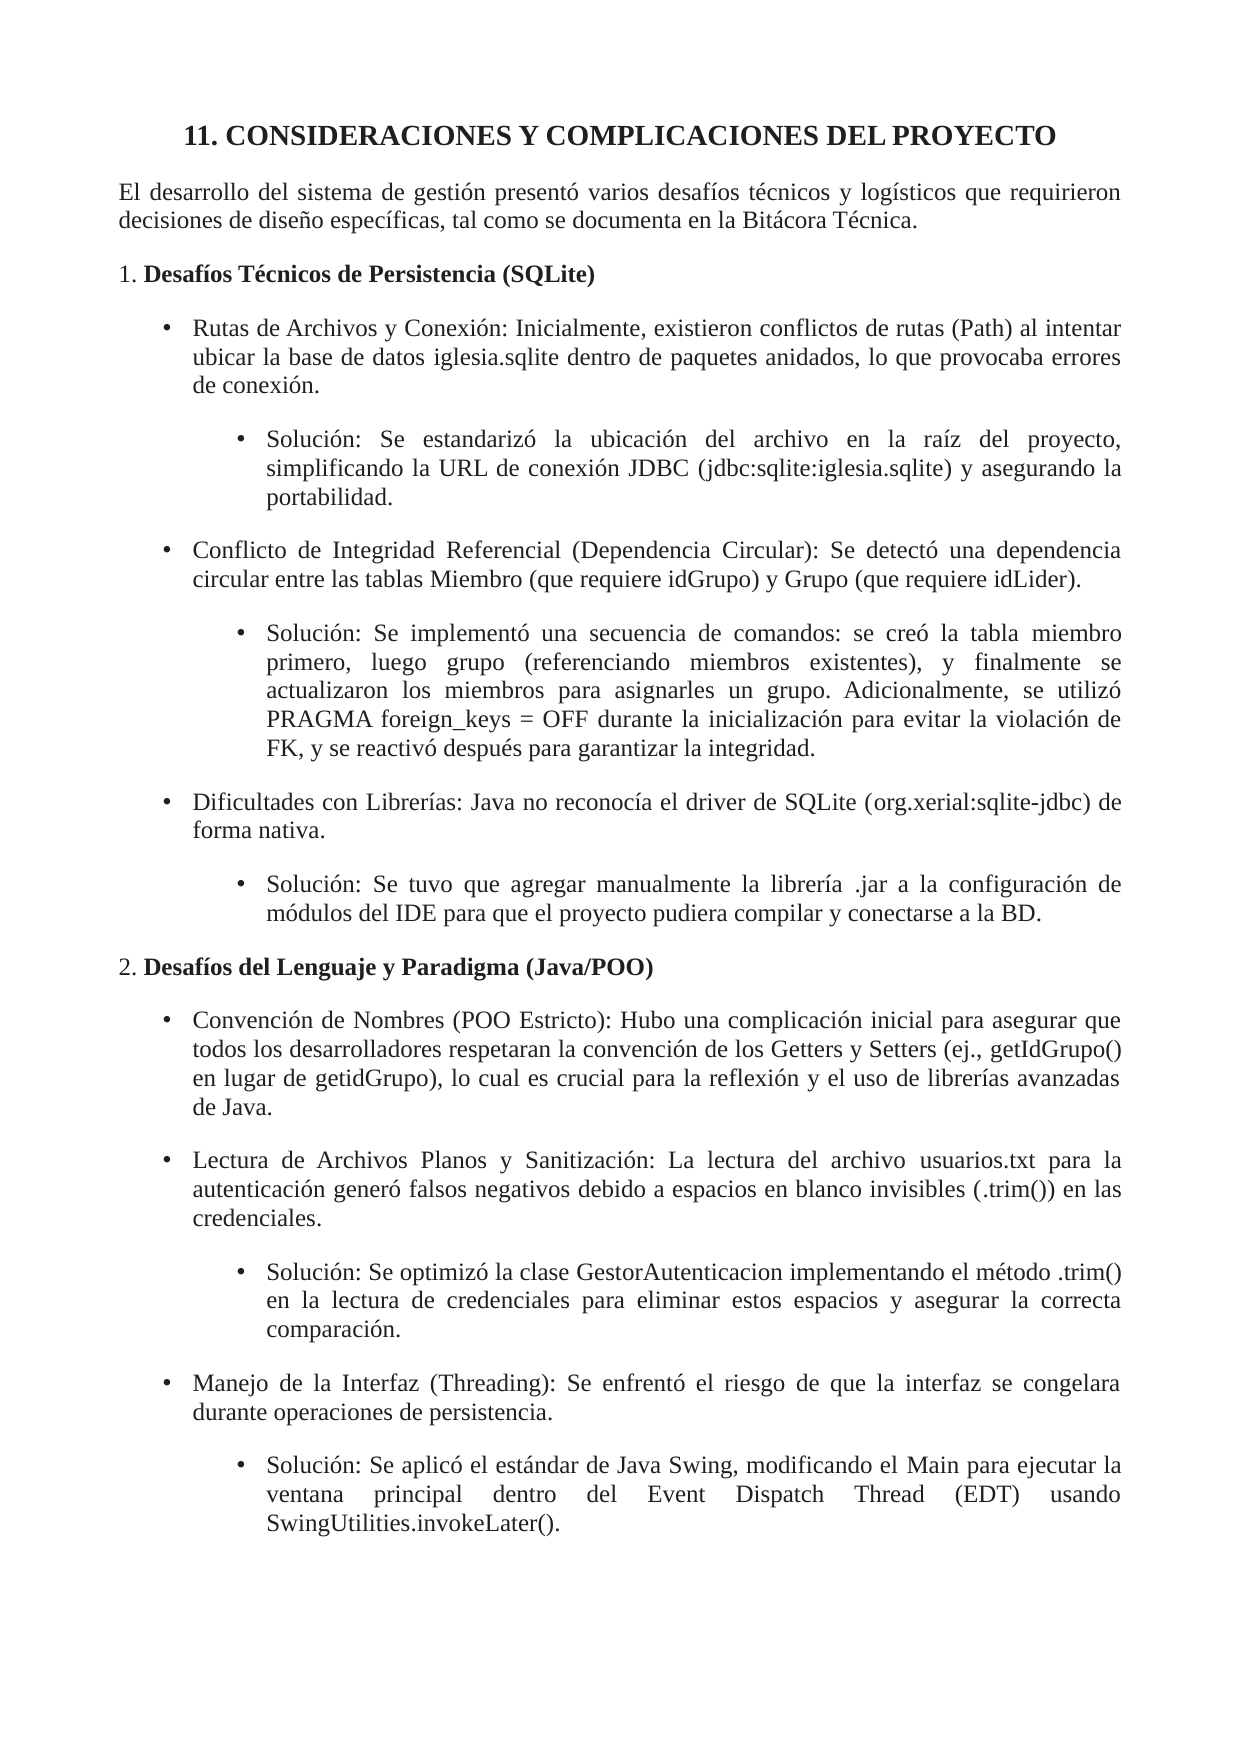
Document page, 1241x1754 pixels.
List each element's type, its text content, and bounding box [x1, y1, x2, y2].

list Solución: Se tuvo que agregar manualmente la librería .jar a la configuración de módulos del IDE para que el proyecto pudiera compilar y conectarse a la BD. [237, 869, 1122, 927]
text El desarrollo del sistema de gestión presentó varios desafíos técnicos y logísticos que requirieron decisiones de diseño específicas, tal como se documenta en la Bitácora Técnica. [118, 177, 1122, 234]
list Solución: Se aplicó el estándar de Java Swing, modificando el Main para ejecutar la ventana principal dentro del Event Dispatch Thread (EDT) usando SwingUtilities.invokeLater(). [237, 1451, 1122, 1537]
list Solución: Se estandarizó la ubicación del archivo en la raíz del proyecto, simplificando la URL de conexión JDBC (jdbc:sqlite:iglesia.sqlite) y asegurando la portabilidad. [237, 424, 1122, 511]
list Convención de Nombres (POO Estricto): Hubo una complicación inicial para asegurar que todos los desarrolladores respetaran la convención de los Getters y Setters (ej., getIdGrupo() en lugar de getidGrupo), lo cual es crucial para la reflexión y el uso de librerías avanzadas de Java. [163, 1006, 1122, 1121]
text 2. Desafíos del Lenguaje y Paradigma (Java/POO) [118, 952, 1122, 981]
list Rutas de Archivos y Conexión: Inicialmente, existieron conflictos de rutas (Path) al intentar ubicar la base de datos iglesia.sqlite dentro de paquetes anidados, lo que provocaba errores de conexión. [163, 313, 1122, 399]
list Lectura de Archivos Planos y Sanitización: La lectura del archivo usuarios.txt para la autenticación generó falsos negativos debido a espacios en blanco invisibles (.trim()) en las credenciales. [163, 1146, 1122, 1232]
list Manejo de la Interfaz (Threading): Se enfrentó el riesgo de que la interfaz se congelara durante operaciones de persistencia. [163, 1368, 1122, 1426]
subtitle 11. CONSIDERACIONES Y COMPLICACIONES DEL PROYECTO [118, 118, 1122, 152]
list Dificultades con Librerías: Java no reconocía el driver de SQLite (org.xerial:sqlite-jdbc) de forma nativa. [163, 787, 1122, 844]
list Conflicto de Integridad Referencial (Dependencia Circular): Se detectó una dependencia circular entre las tablas Miembro (que requiere idGrupo) y Grupo (que requiere idLider). [163, 536, 1122, 593]
list Solución: Se implementó una secuencia de comandos: se creó la tabla miembro primero, luego grupo (referenciando miembros existentes), y finalmente se actualizaron los miembros para asignarles un grupo. Adicionalmente, se utilizó PRAGMA foreign_keys = OFF durante la inicialización para evitar la violación de FK, y se reactivó después para garantizar la integridad. [237, 618, 1122, 762]
text 1. Desafíos Técnicos de Persistencia (SQLite) [118, 259, 1122, 288]
list Solución: Se optimizó la clase GestorAutenticacion implementando el método .trim() en la lectura de credenciales para eliminar estos espacios y asegurar la correcta comparación. [237, 1257, 1122, 1343]
